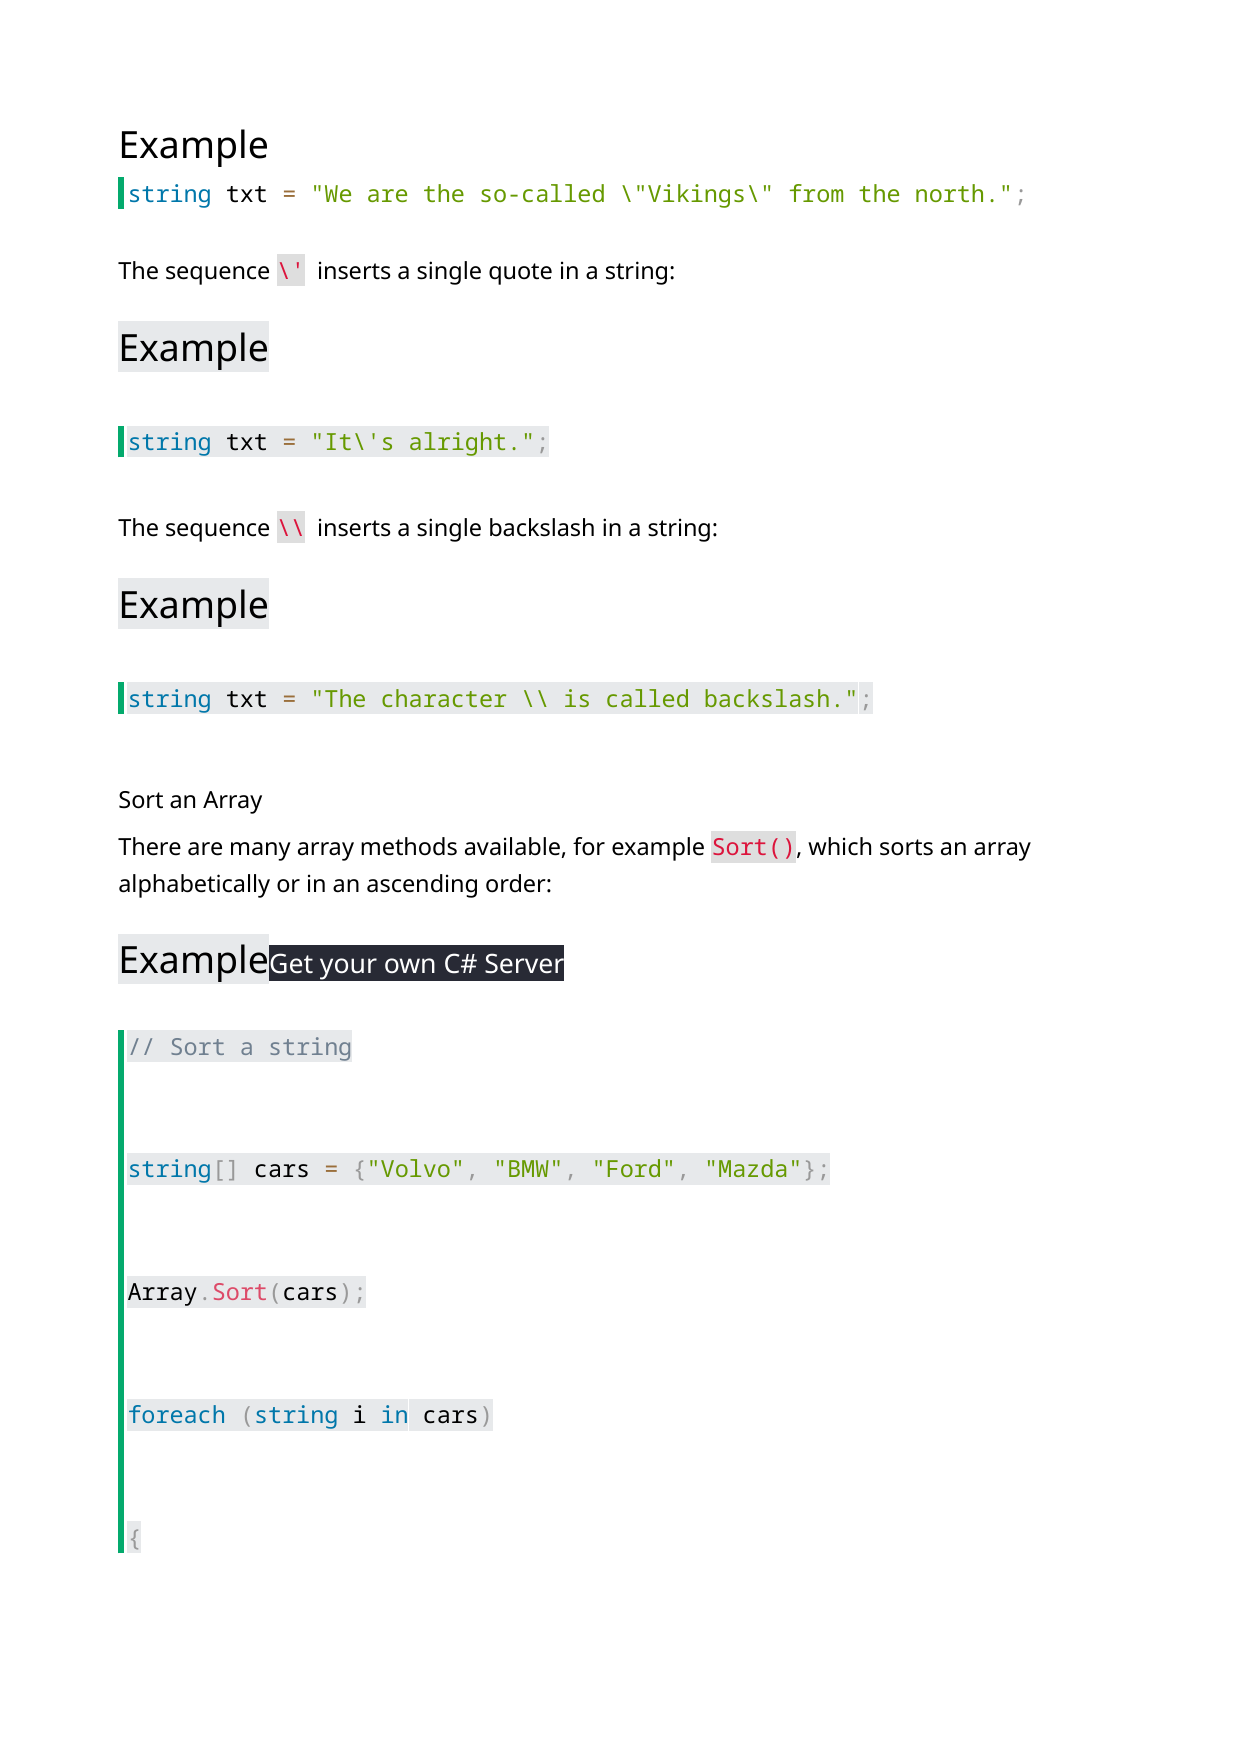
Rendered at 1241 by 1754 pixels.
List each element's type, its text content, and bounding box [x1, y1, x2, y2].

subtitle Sort an Array [118, 783, 1122, 815]
text // Sort a string [124, 1030, 1122, 1062]
subtitle Example [118, 321, 1122, 372]
text The sequence \' inserts a single quote in a string: [118, 254, 1122, 286]
text string txt = "It\'s alright."; [124, 426, 1122, 457]
subtitle Example [118, 578, 1122, 629]
text string[] cars = {"Volvo", "BMW", "Ford", "Mazda"}; [124, 1153, 1122, 1185]
text { [124, 1521, 1122, 1553]
text foreach (string i in cars) [124, 1398, 1122, 1431]
text There are many array methods available, for example Sort(), which sorts an array alphabetically or in an ascending order: [118, 831, 1122, 899]
text string txt = "We are the so-called \"Vikings\" from the north."; [124, 177, 1122, 209]
text The sequence \\ inserts a single backslash in a string: [118, 511, 1122, 543]
text Array.Sort(cars); [124, 1276, 1122, 1308]
subtitle ExampleGet your own C# Server [118, 933, 1122, 984]
subtitle Example [118, 118, 1122, 169]
text string txt = "The character \\ is called backslash."; [124, 682, 1122, 714]
